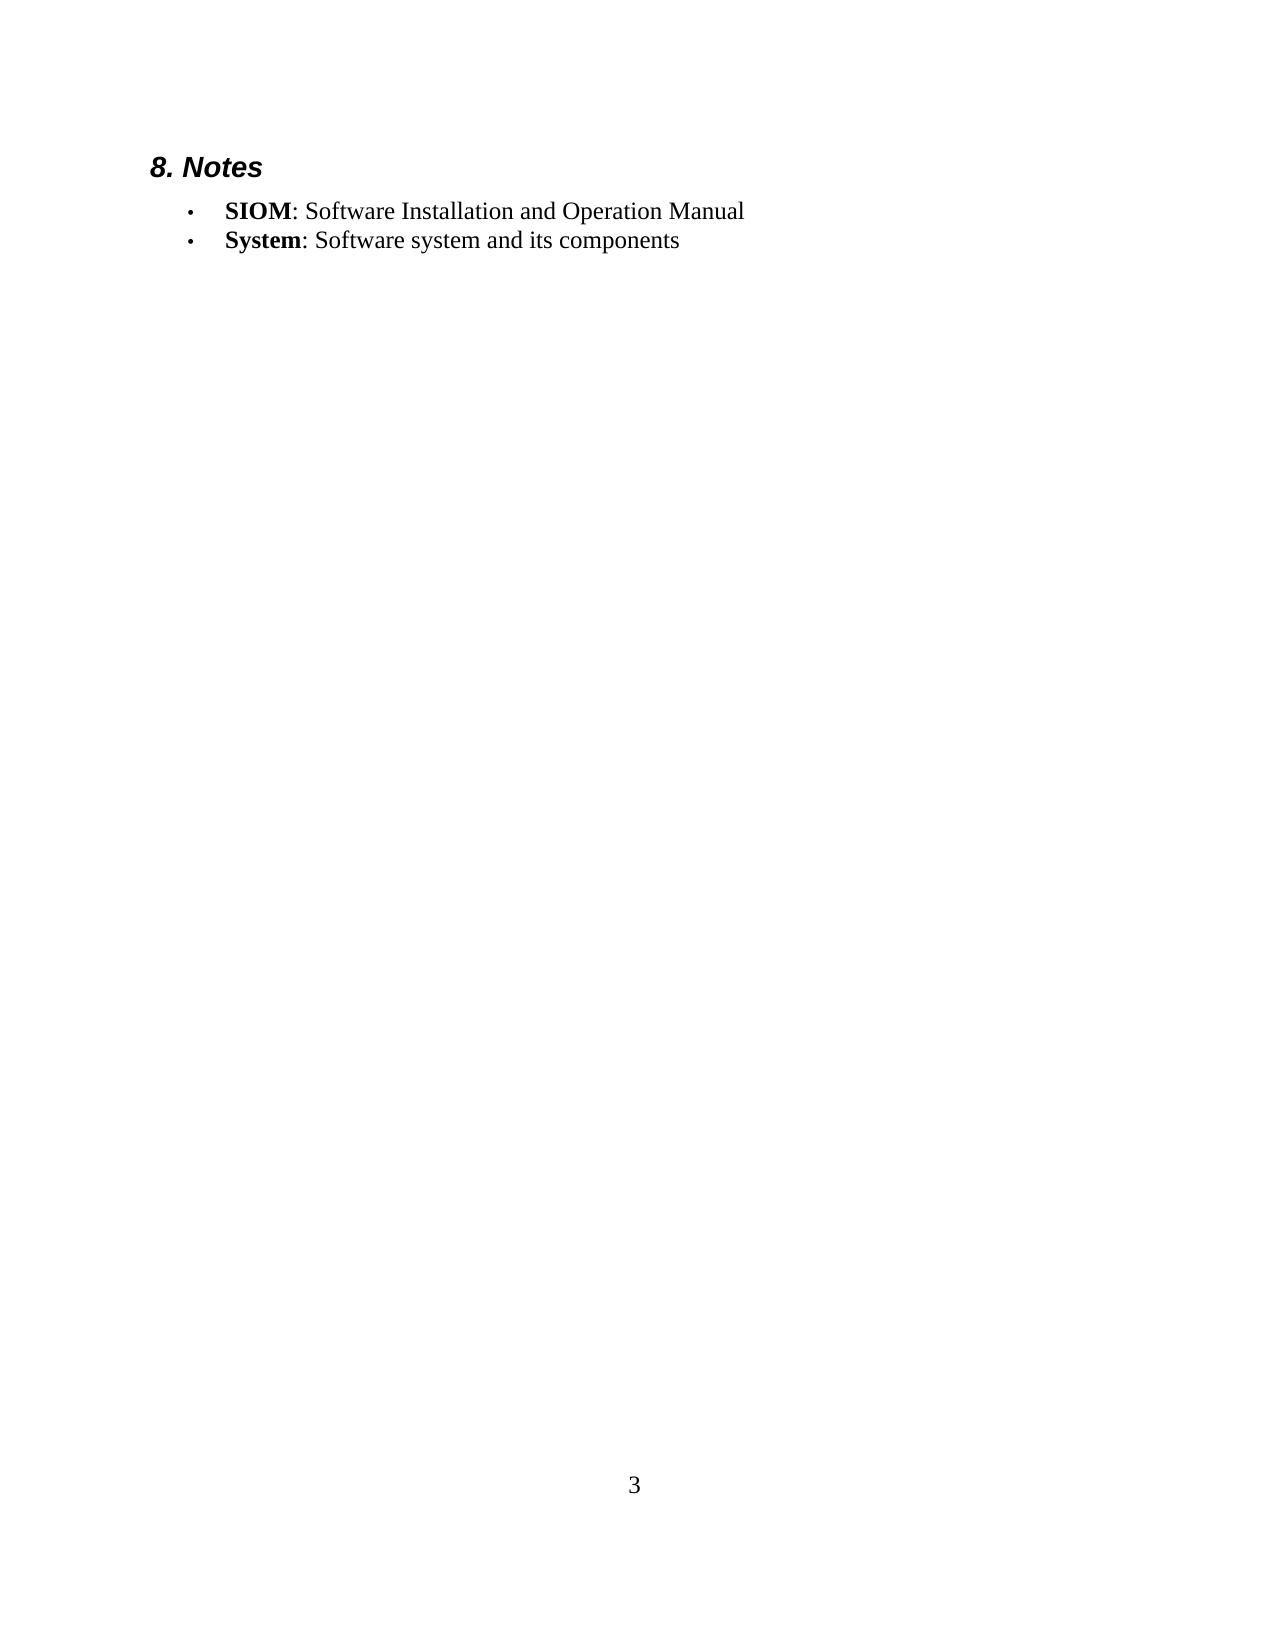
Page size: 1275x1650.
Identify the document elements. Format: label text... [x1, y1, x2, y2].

list System: Software system and its components [187, 225, 1125, 253]
subtitle 8. Notes [150, 150, 1125, 183]
list SIOM: Software Installation and Operation Manual [187, 196, 1125, 225]
